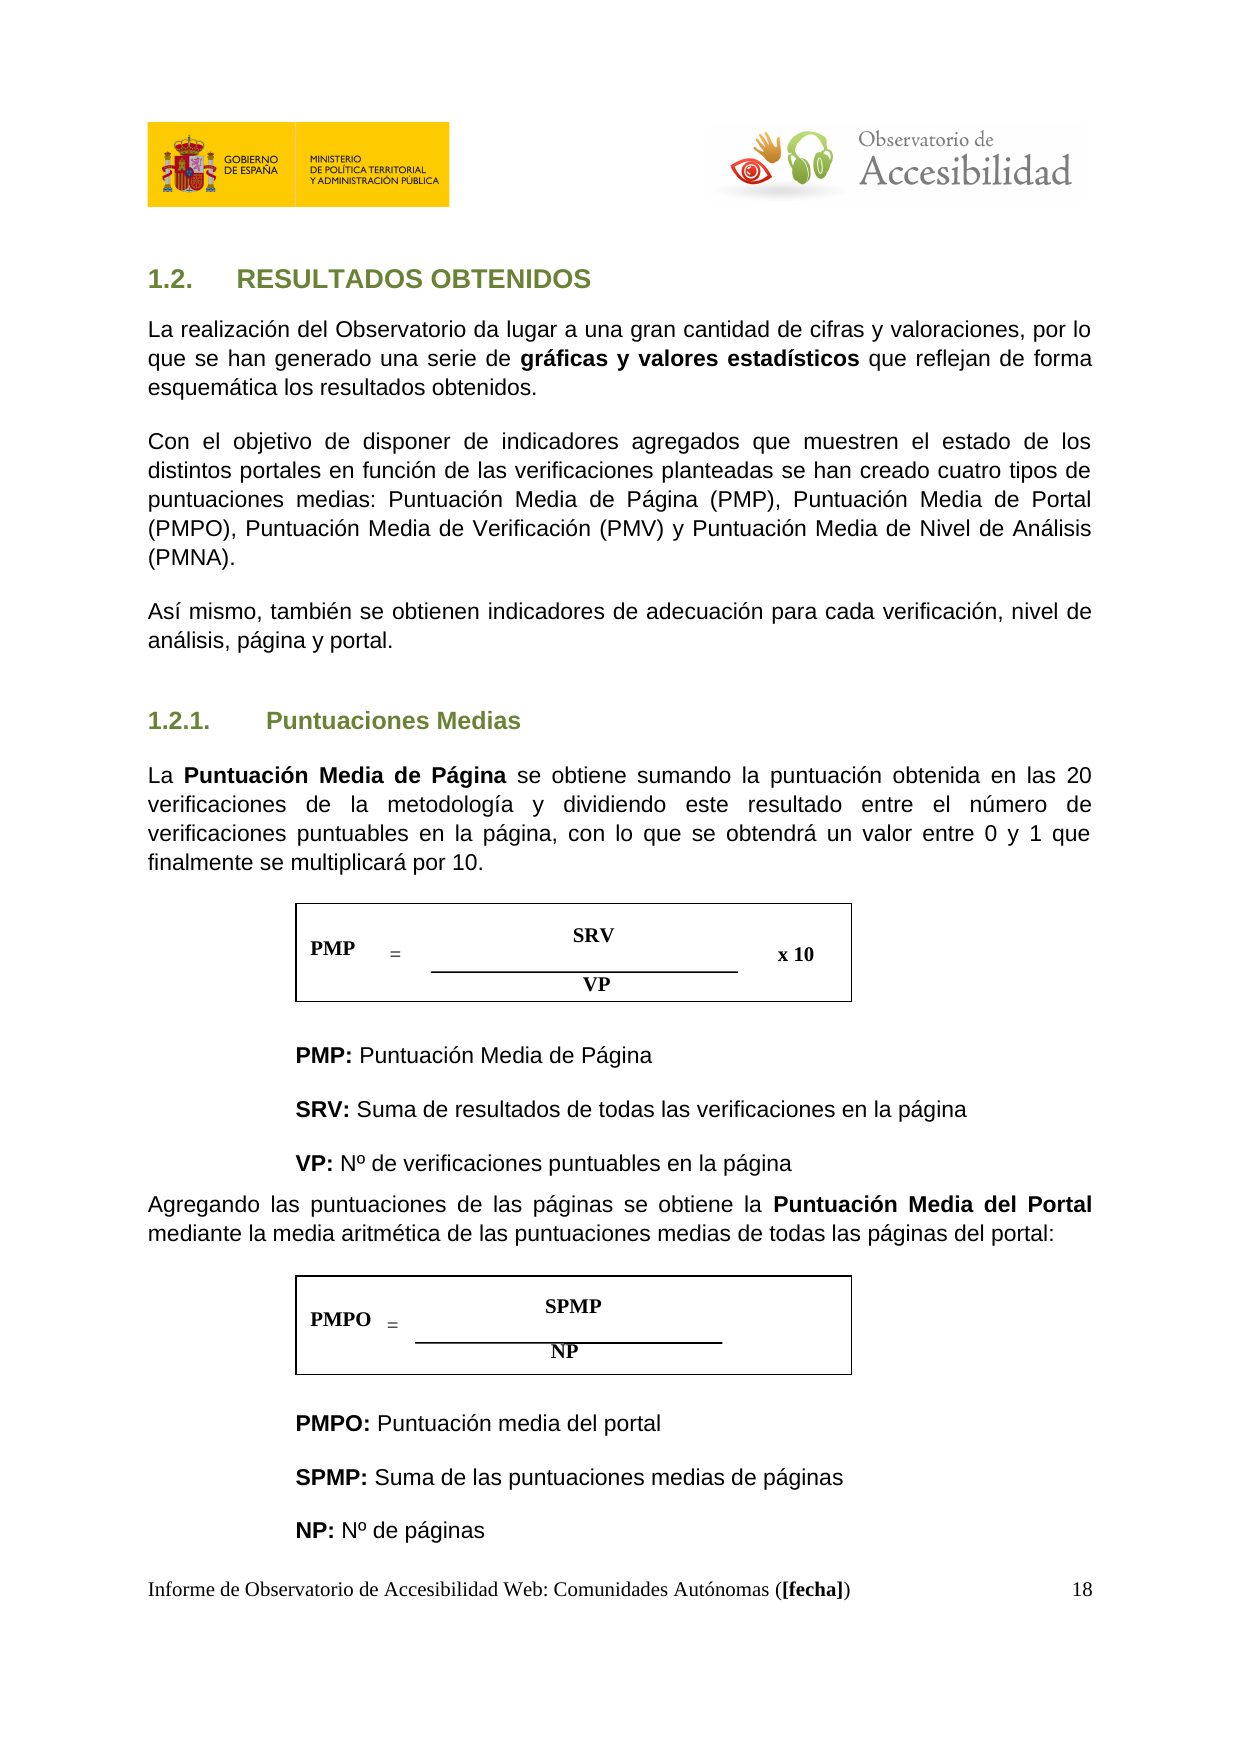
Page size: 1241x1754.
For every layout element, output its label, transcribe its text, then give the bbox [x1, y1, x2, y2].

list Resultados obtenidos [148, 263, 1092, 294]
text PMPO: Puntuación media del portal [295, 1409, 1092, 1436]
text Agregando las puntuaciones de las páginas se obtiene la Puntuación Media del Portal mediante la media aritmética de las puntuaciones medias de todas las páginas del portal: [148, 1191, 1092, 1247]
text PMP: Puntuación Media de Página [295, 1042, 1092, 1068]
text NP: Nº de páginas [295, 1517, 1092, 1544]
text VP: Nº de verificaciones puntuables en la página [295, 1150, 1092, 1176]
text Con el objetivo de disponer de indicadores agregados que muestren el estado de los distintos portales en función de las verificaciones planteadas se han creado cuatro tipos de puntuaciones medias: Puntuación Media de Página (PMP), Puntuación Media de Portal (PMPO), Puntuación Media de Verificación (PMV) y Puntuación Media de Nivel de Análisis (PMNA). [148, 428, 1092, 570]
picture [710, 122, 1086, 205]
list Puntuaciones Medias [148, 706, 1092, 735]
text SPMP: Suma de las puntuaciones medias de páginas [295, 1463, 1092, 1490]
text La Puntuación Media de Página se obtiene sumando la puntuación obtenida en las 20 verificaciones de la metodología y dividiendo este resultado entre el número de verificaciones puntuables en la página, con lo que se obtendrá un valor entre 0 y 1 que finalmente se multiplicará por 10. [148, 762, 1092, 876]
text SRV: Suma de resultados de todas las verificaciones en la página [295, 1096, 1092, 1122]
text La realización del Observatorio da lugar a una gran cantidad de cifras y valoraciones, por lo que se han generado una serie de gráficas y valores estadísticos que reflejan de forma esquemática los resultados obtenidos. [148, 316, 1092, 401]
text Así mismo, también se obtienen indicadores de adecuación para cada verificación, nivel de análisis, página y portal. [148, 598, 1092, 653]
picture [147, 122, 450, 207]
